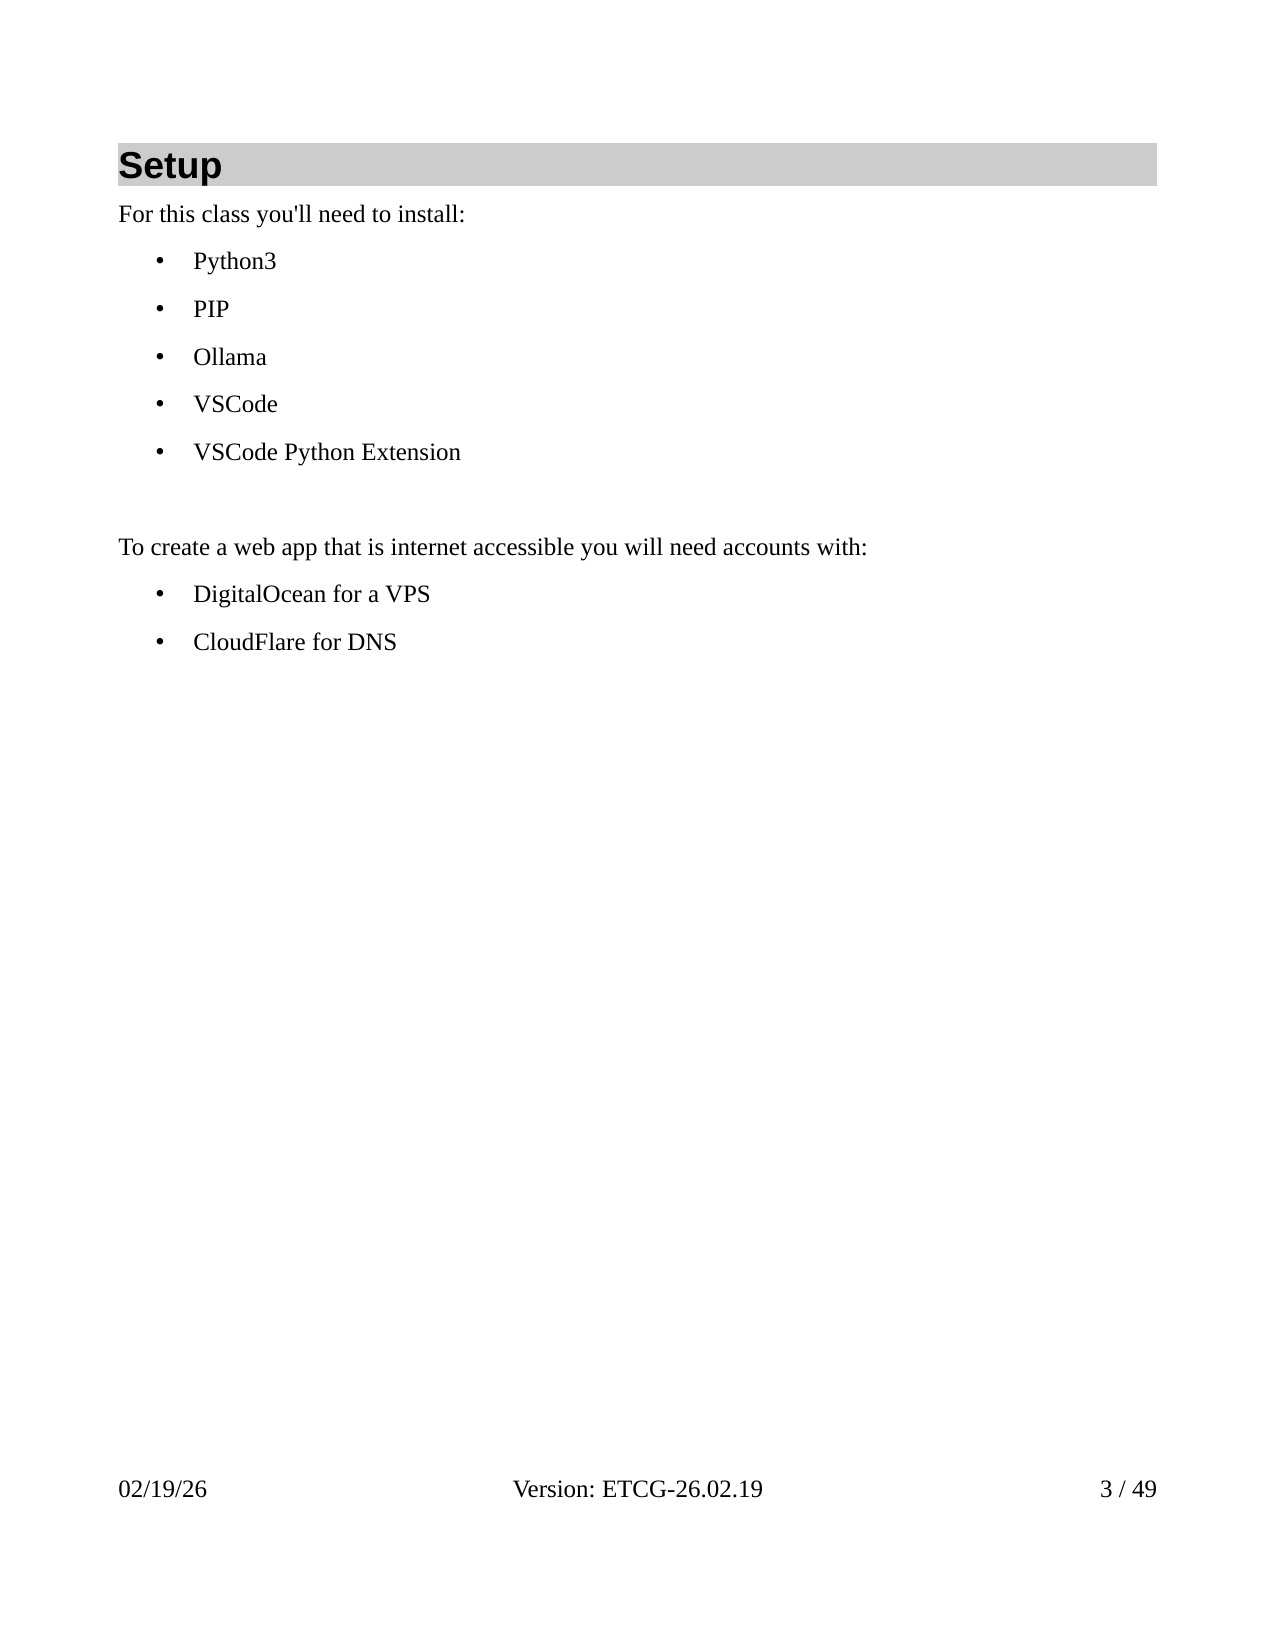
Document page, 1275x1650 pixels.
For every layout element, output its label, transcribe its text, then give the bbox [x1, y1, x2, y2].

text To create a web app that is internet accessible you will need accounts with: [118, 532, 1157, 561]
list VSCode Python Extension [156, 437, 1157, 466]
list Python3 [156, 246, 1157, 275]
list PIP [156, 294, 1157, 323]
list VSCode [156, 389, 1157, 418]
text For this class you'll need to install: [118, 199, 1157, 227]
list DigitalOcean for a VPS [156, 579, 1157, 608]
list CloudFlare for DNS [156, 627, 1157, 656]
list Ollama [156, 342, 1157, 370]
subtitle Setup [118, 143, 1157, 186]
